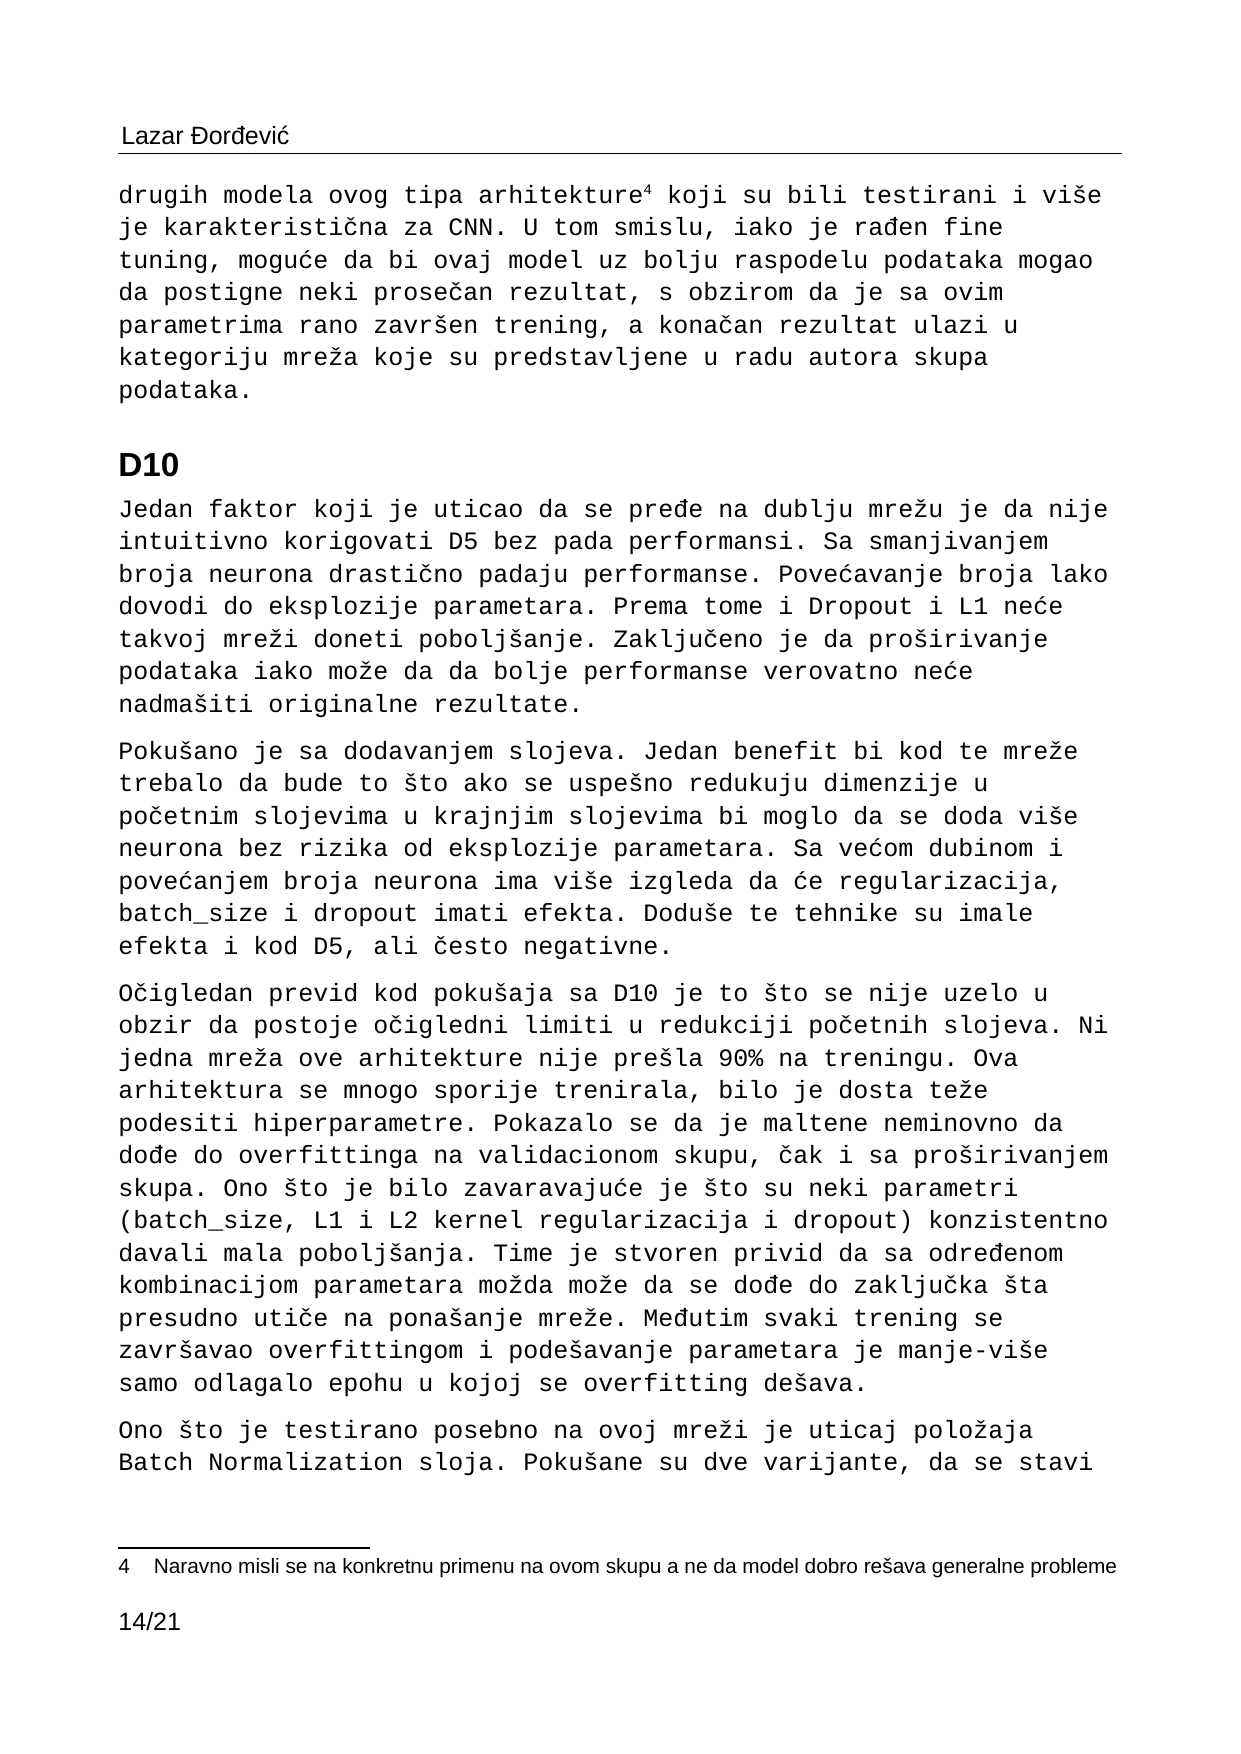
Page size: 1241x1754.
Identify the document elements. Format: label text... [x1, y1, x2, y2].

text drugih modela ovog tipa arhitekture koji su bili testirani i više je karakteristična za CNN. U tom smislu, iako je rađen fine tuning, moguće da bi ovaj model uz bolju raspodelu podataka mogao da postigne neki prosečan rezultat, s obzirom da je sa ovim parametrima rano završen trening, a konačan rezultat ulazi u kategoriju mreža koje su predstavljene u radu autora skupa podataka. [118, 182, 1122, 406]
subtitle D10 [118, 445, 1122, 484]
text Očigledan previd kod pokušaja sa D10 je to što se nije uzelo u obzir da postoje očigledni limiti u redukciji početnih slojeva. Ni jedna mreža ove arhitekture nije prešla 90% na treningu. Ova arhitektura se mnogo sporije trenirala, bilo je dosta teže podesiti hiperparametre. Pokazalo se da je maltene neminovno da dođe do overfittinga na validacionom skupu, čak i sa proširivanjem skupa. Ono što je bilo zavaravajuće je što su neki parametri (batch_size, L1 i L2 kernel regularizacija i dropout) konzistentno davali mala poboljšanja. Time je stvoren privid da sa određenom kombinacijom parametara možda može da se dođe do zaključka šta presudno utiče na ponašanje mreže. Međutim svaki trening se završavao overfittingom i podešavanje parametara je manje-više samo odlagalo epohu u kojoj se overfitting dešava. [118, 980, 1122, 1399]
text Naravno misli se na konkretnu primenu na ovom skupu a ne da model dobro rešava generalne probleme [118, 1554, 1122, 1578]
text Ono što je testirano posebno na ovoj mreži je uticaj položaja Batch Normalization sloja. Pokušane su dve varijante, da se stavi [118, 1417, 1122, 1478]
text Jedan faktor koji je uticao da se pređe na dublju mrežu je da nije intuitivno korigovati D5 bez pada performansi. Sa smanjivanjem broja neurona drastično padaju performanse. Povećavanje broja lako dovodi do eksplozije parametara. Prema tome i Dropout i L1 neće takvoj mreži doneti poboljšanje. Zaključeno je da proširivanje podataka iako može da da bolje performanse verovatno neće nadmašiti originalne rezultate. [118, 496, 1122, 719]
text Pokušano je sa dodavanjem slojeva. Jedan benefit bi kod te mreže trebalo da bude to što ako se uspešno redukuju dimenzije u početnim slojevima u krajnjim slojevima bi moglo da se doda više neurona bez rizika od eksplozije parametara. Sa većom dubinom i povećanjem broja neurona ima više izgleda da će regularizacija, batch_size i dropout imati efekta. Doduše te tehnike su imale efekta i kod D5, ali često negativne. [118, 738, 1122, 962]
